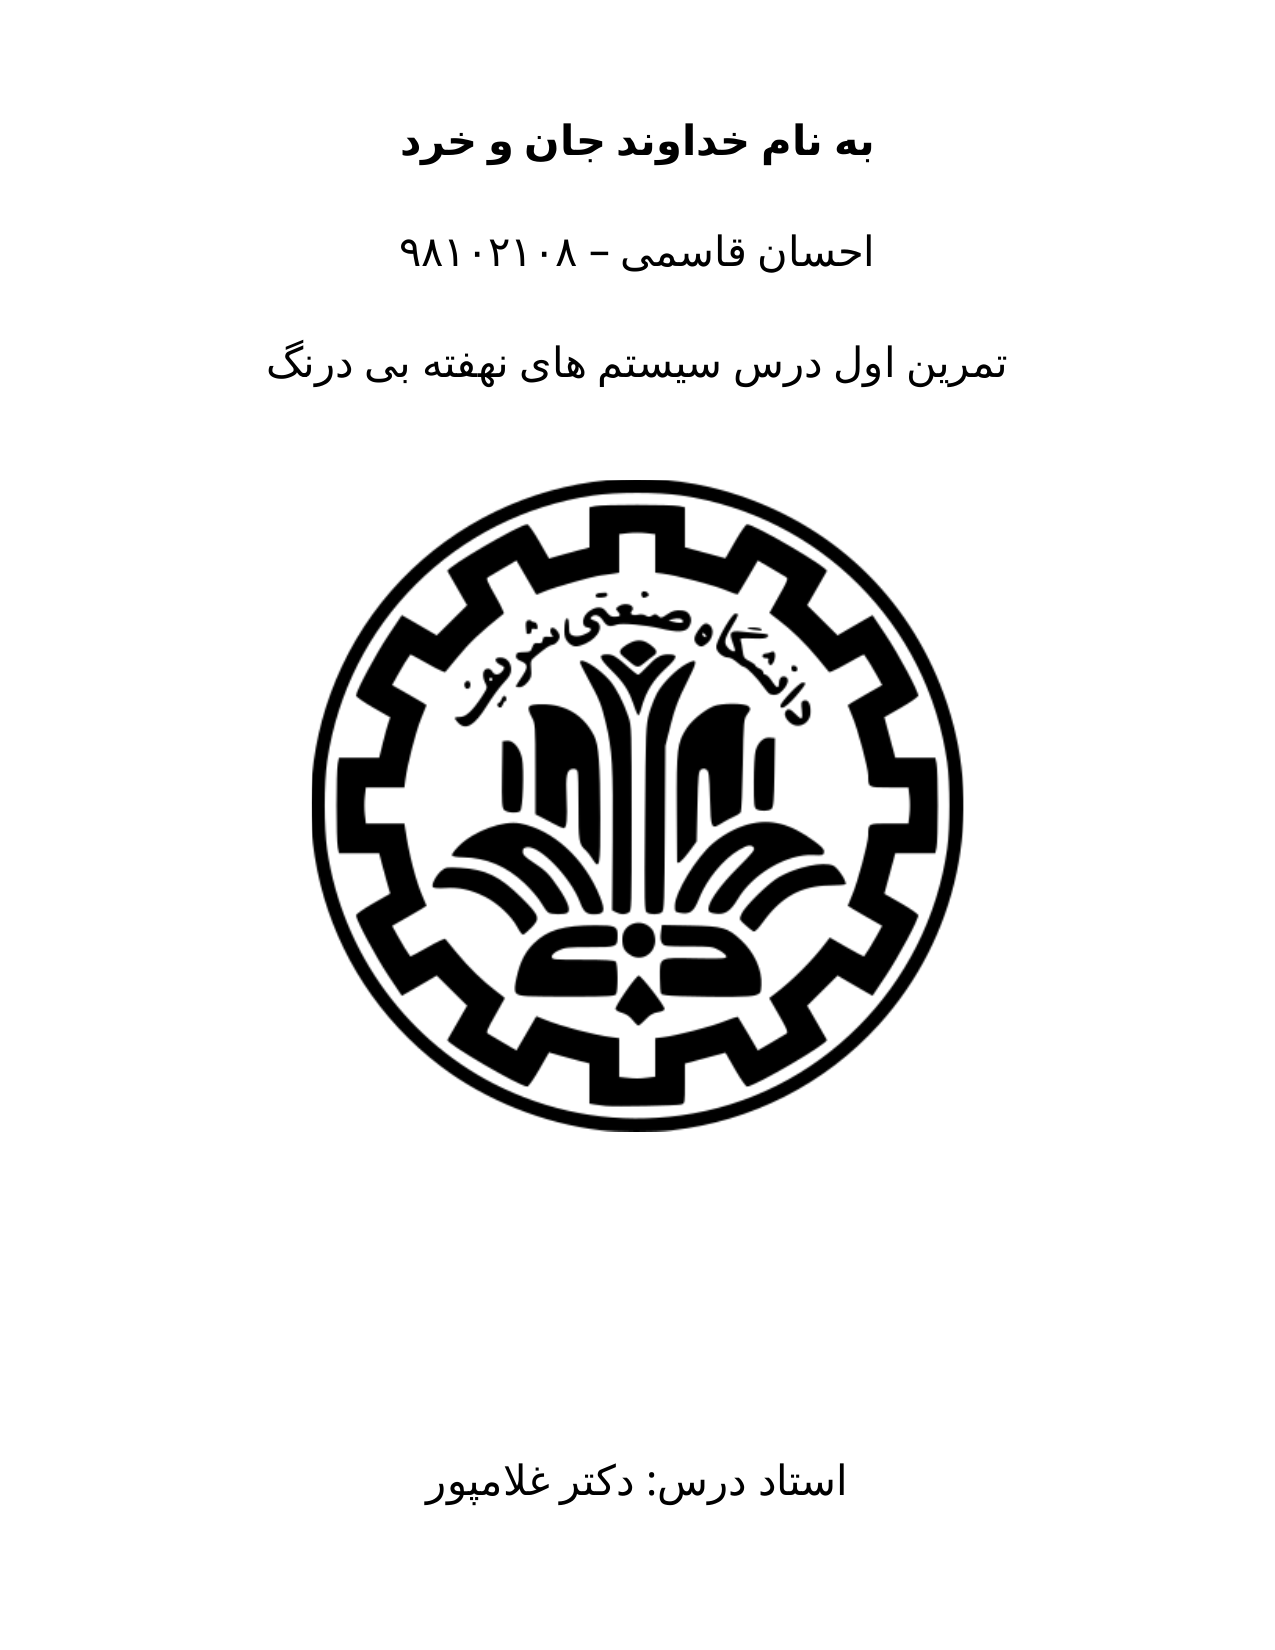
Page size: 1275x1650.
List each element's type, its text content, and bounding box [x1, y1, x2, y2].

text استاد درس: دکتر غلامپور [118, 1458, 1157, 1512]
text تمرین اول درس سیستم های­ نهفته بی درنگ [118, 340, 1157, 395]
text به نام خداوند جان و خرد [118, 118, 1157, 172]
text احسان قاسمی – ۹۸۱۰۲۱۰۸ [118, 229, 1157, 284]
text ­ [118, 608, 311, 648]
picture [311, 480, 964, 1132]
text ­ [964, 608, 1157, 648]
